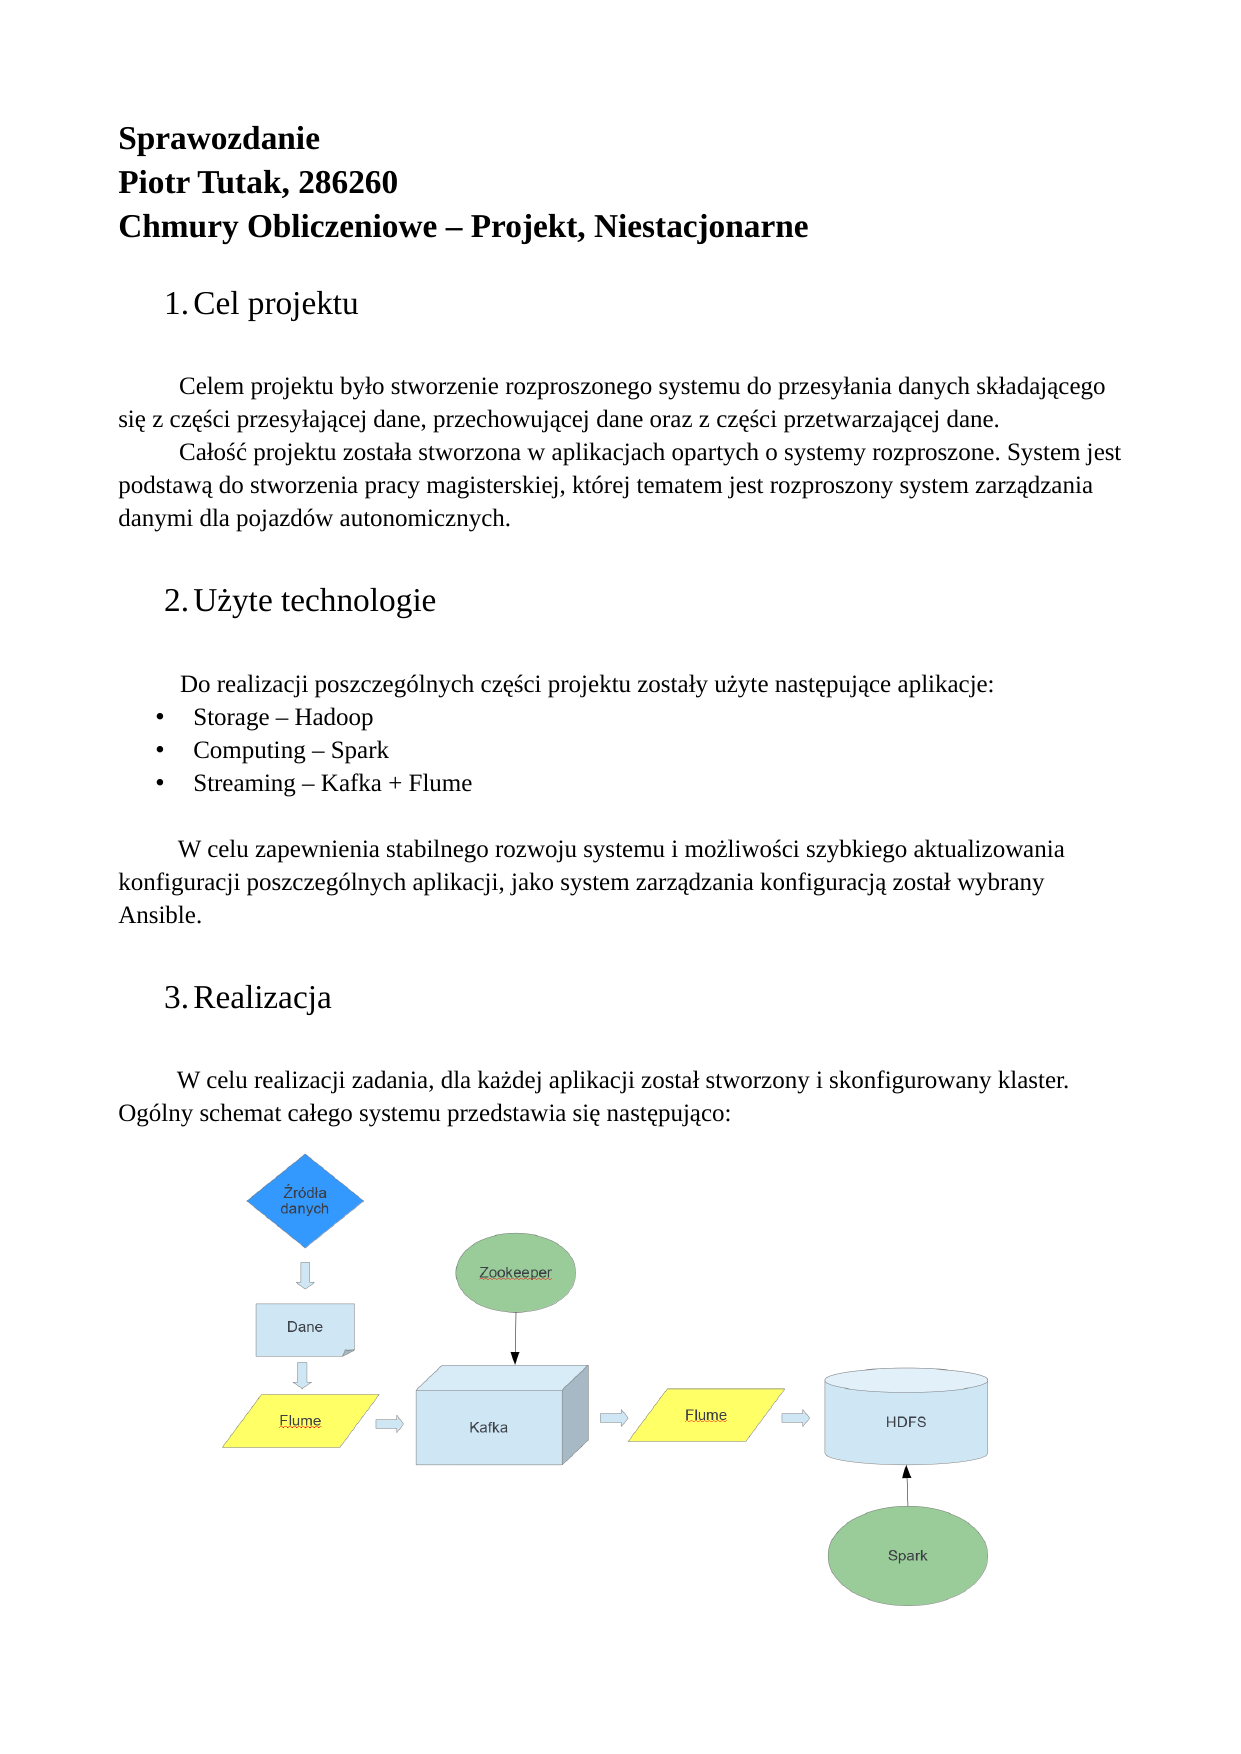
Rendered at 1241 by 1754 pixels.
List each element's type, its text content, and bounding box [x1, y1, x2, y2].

text Całość projektu została stworzona w aplikacjach opartych o systemy rozproszone. System jest podstawą do stworzenia pracy magisterskiej, której tematem jest rozproszony system zarządzania danymi dla pojazdów autonomicznych. [118, 437, 1122, 532]
list Computing – Spark [156, 735, 1122, 763]
text Chmury Obliczeniowe – Projekt, Niestacjonarne [118, 206, 1122, 244]
list Streaming – Kafka + Flume [156, 768, 1122, 797]
list Realizacja [156, 977, 1122, 1015]
text Do realizacji poszczególnych części projektu zostały użyte następujące aplikacje: [118, 669, 1122, 697]
text W celu zapewnienia stabilnego rozwoju systemu i możliwości szybkiego aktualizowania konfiguracji poszczególnych aplikacji, jako system zarządzania konfiguracją został wybrany Ansible. [118, 834, 1122, 929]
list Cel projektu [156, 283, 1122, 322]
text Celem projektu było stworzenie rozproszonego systemu do przesyłania danych składającego się z części przesyłającej dane, przechowującej dane oraz z części przetwarzającej dane. [118, 371, 1122, 433]
list Storage – Hadoop [156, 702, 1122, 731]
picture [211, 1149, 1004, 1619]
text Piotr Tutak, 286260 [118, 162, 1122, 201]
text Sprawozdanie [118, 118, 1122, 156]
list Użyte technologie [156, 581, 1122, 619]
text W celu realizacji zadania, dla każdej aplikacji został stworzony i skonfigurowany klaster. Ogólny schemat całego systemu przedstawia się następująco: [118, 1065, 1122, 1127]
